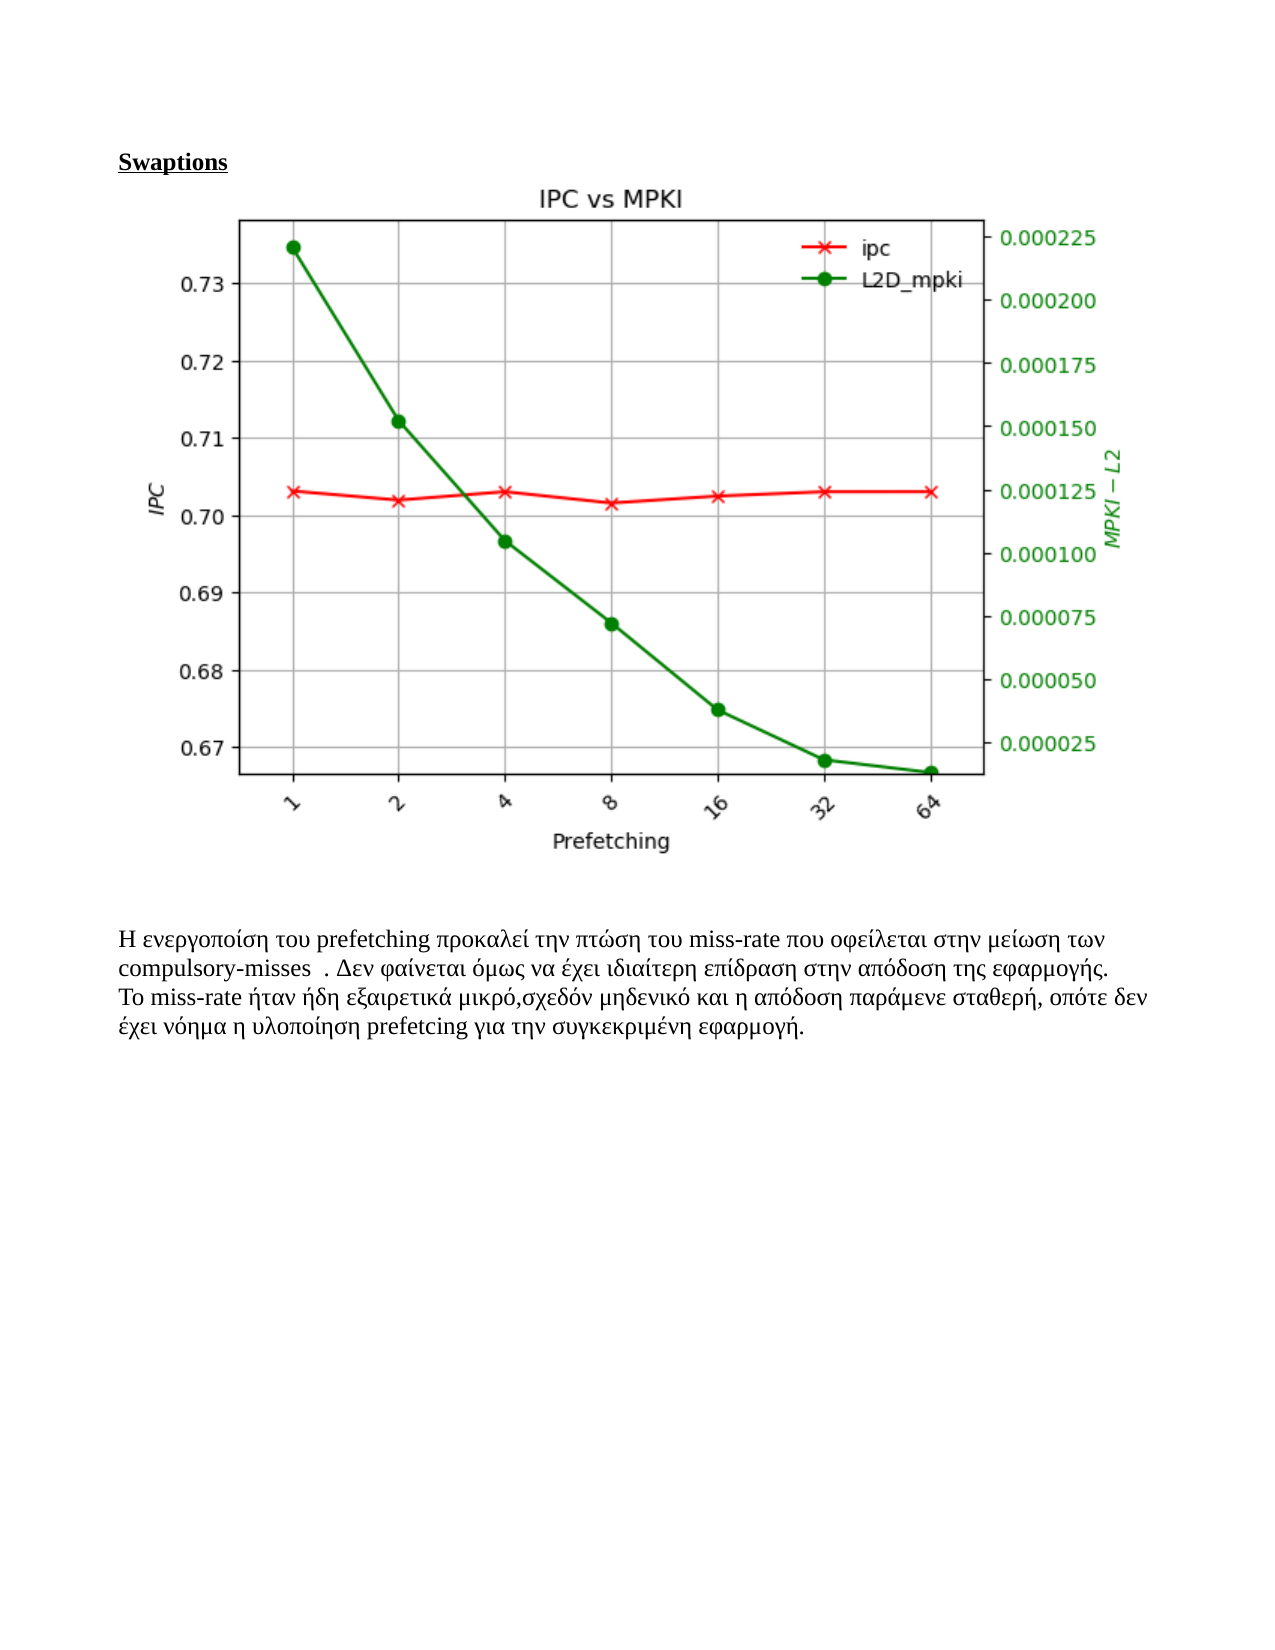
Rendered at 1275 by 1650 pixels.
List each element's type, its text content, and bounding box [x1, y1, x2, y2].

text Το miss-rate ήταν ήδη εξαιρετικά μικρό,σχεδόν μηδενικό και η απόδοση παράμενε σταθερή, οπότε δεν έχει νόημα η υλοποίηση prefetcing για την συγκεκριμένη εφαρμογή. [118, 982, 1157, 1039]
picture [134, 175, 1141, 867]
text Η ενεργοποίση του prefetching προκαλεί την πτώση του miss-rate που οφείλεται στην μείωση των compulsory-misses . Δεν φαίνεται όμως να έχει ιδιαίτερη επίδραση στην απόδοση της εφαρμογής. [118, 924, 1157, 982]
text Swaptions [118, 147, 1157, 176]
